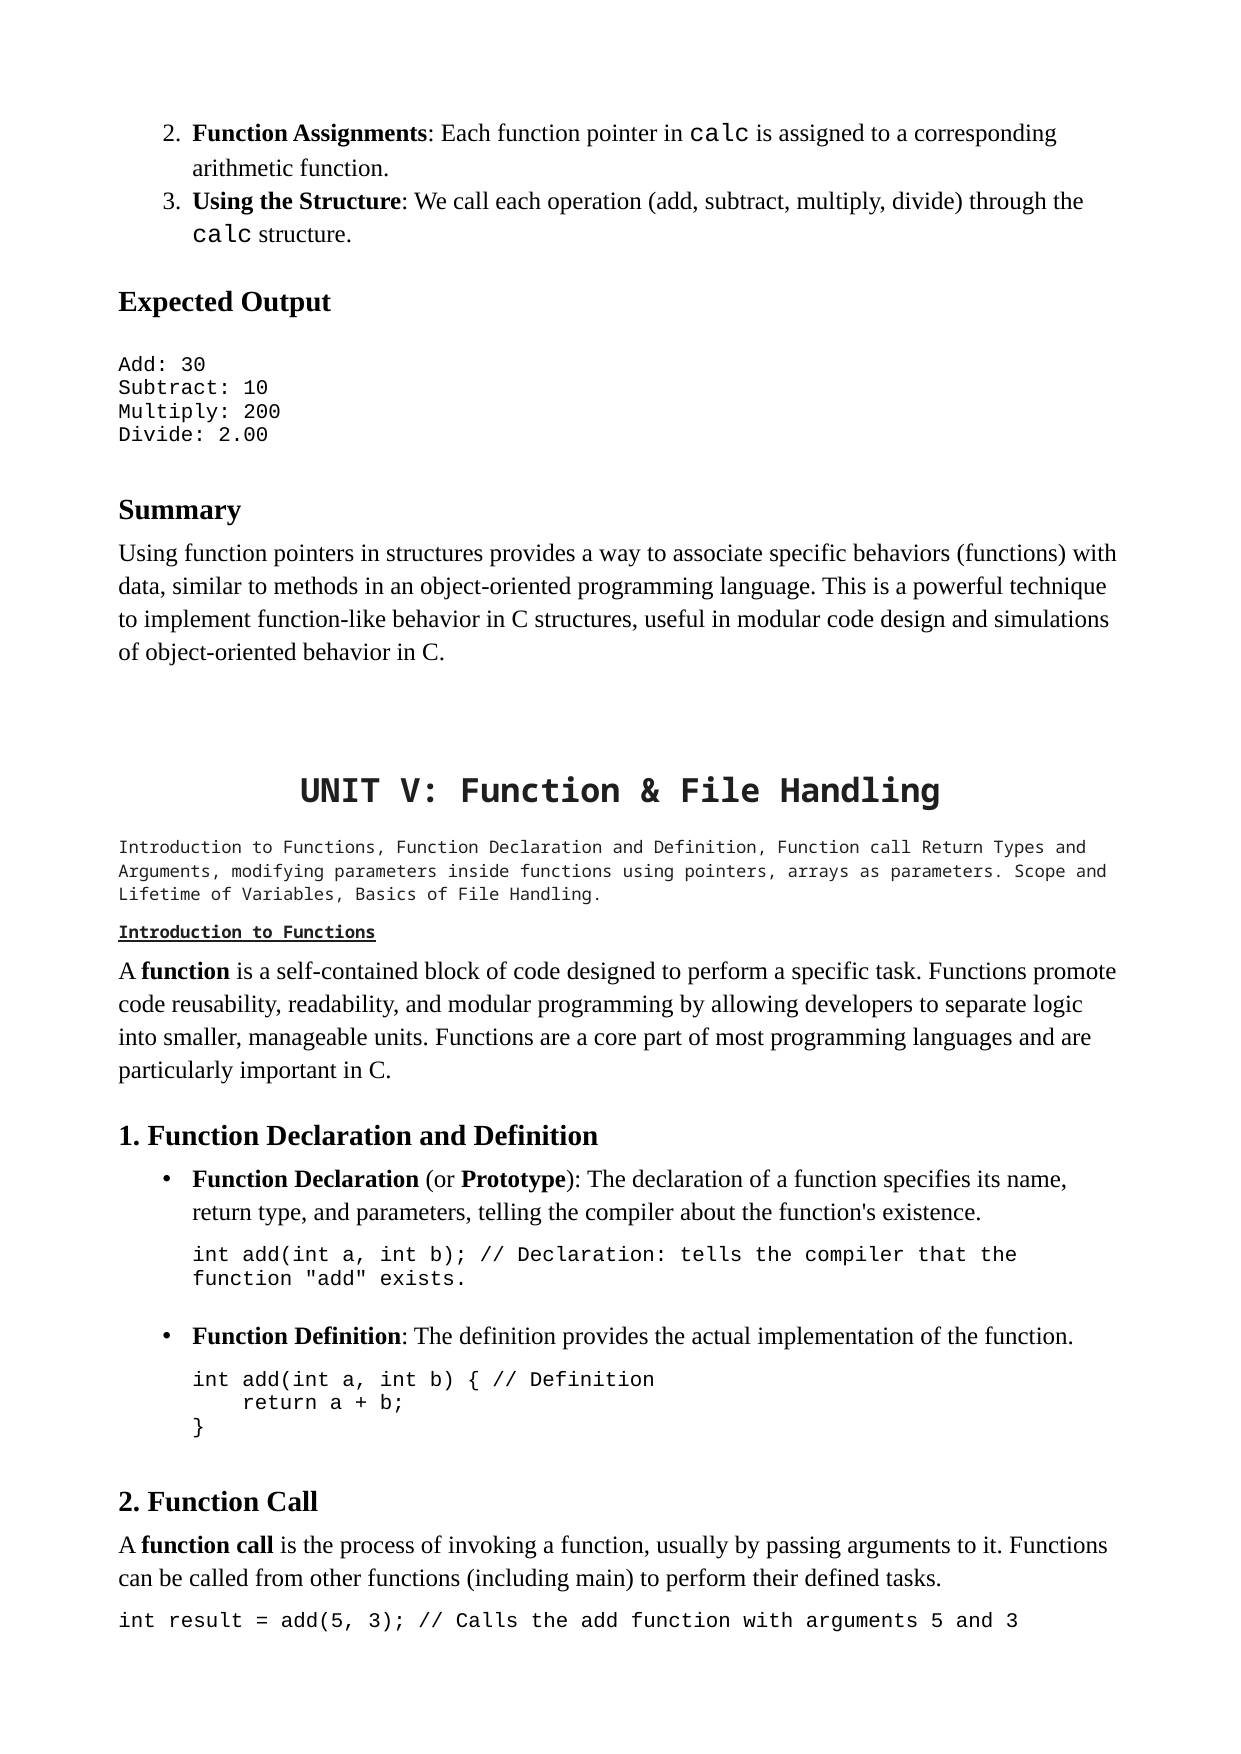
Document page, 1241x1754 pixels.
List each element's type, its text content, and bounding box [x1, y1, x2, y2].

subtitle Summary [118, 492, 1122, 526]
text Add: 30 [118, 353, 1122, 377]
list Function Declaration (or Prototype): The declaration of a function specifies its name, return type, and parameters, telling the compiler about the function's existence. [162, 1164, 1122, 1226]
subtitle 2. Function Call [118, 1484, 1122, 1517]
subtitle Expected Output [118, 284, 1122, 317]
list Using the Structure: We call each operation (add, subtract, multiply, divide) through the calc structure. [162, 186, 1122, 250]
text Using function pointers in structures provides a way to associate specific behaviors (functions) with data, similar to methods in an object-oriented programming language. This is a powerful technique to implement function-like behavior in C structures, useful in modular code design and simulations of object-oriented behavior in C. [118, 538, 1122, 666]
text Introduction to Functions, Function Declaration and Definition, Function call Return Types and Arguments, modifying parameters inside functions using pointers, arrays as parameters. Scope and Lifetime of Variables, Basics of File Handling. [118, 836, 1122, 906]
list } [162, 1416, 1122, 1440]
list Function Assignments: Each function pointer in calc is assigned to a corresponding arithmetic function. [162, 118, 1122, 182]
list int add(int a, int b) { // Definition [162, 1369, 1122, 1392]
list int add(int a, int b); // Declaration: tells the compiler that the function "add" exists. [162, 1244, 1122, 1292]
subtitle Introduction to Functions [118, 921, 1122, 944]
text Divide: 2.00 [118, 424, 1122, 448]
text int result = add(5, 3); // Calls the add function with arguments 5 and 3 [118, 1610, 1122, 1634]
text Subtract: 10 [118, 377, 1122, 401]
text A function is a self-contained block of code designed to perform a specific task. Functions promote code reusability, readability, and modular programming by allowing developers to separate logic into smaller, manageable units. Functions are a core part of most programming languages and are particularly important in C. [118, 956, 1122, 1084]
list Function Definition: The definition provides the actual implementation of the function. [162, 1321, 1122, 1350]
text A function call is the process of invoking a function, usually by passing arguments to it. Functions can be called from other functions (including main) to perform their defined tasks. [118, 1530, 1122, 1592]
list return a + b; [162, 1392, 1122, 1416]
text UNIT V: Function & File Handling [118, 767, 1122, 812]
subtitle 1. Function Declaration and Definition [118, 1118, 1122, 1151]
text Multiply: 200 [118, 401, 1122, 424]
